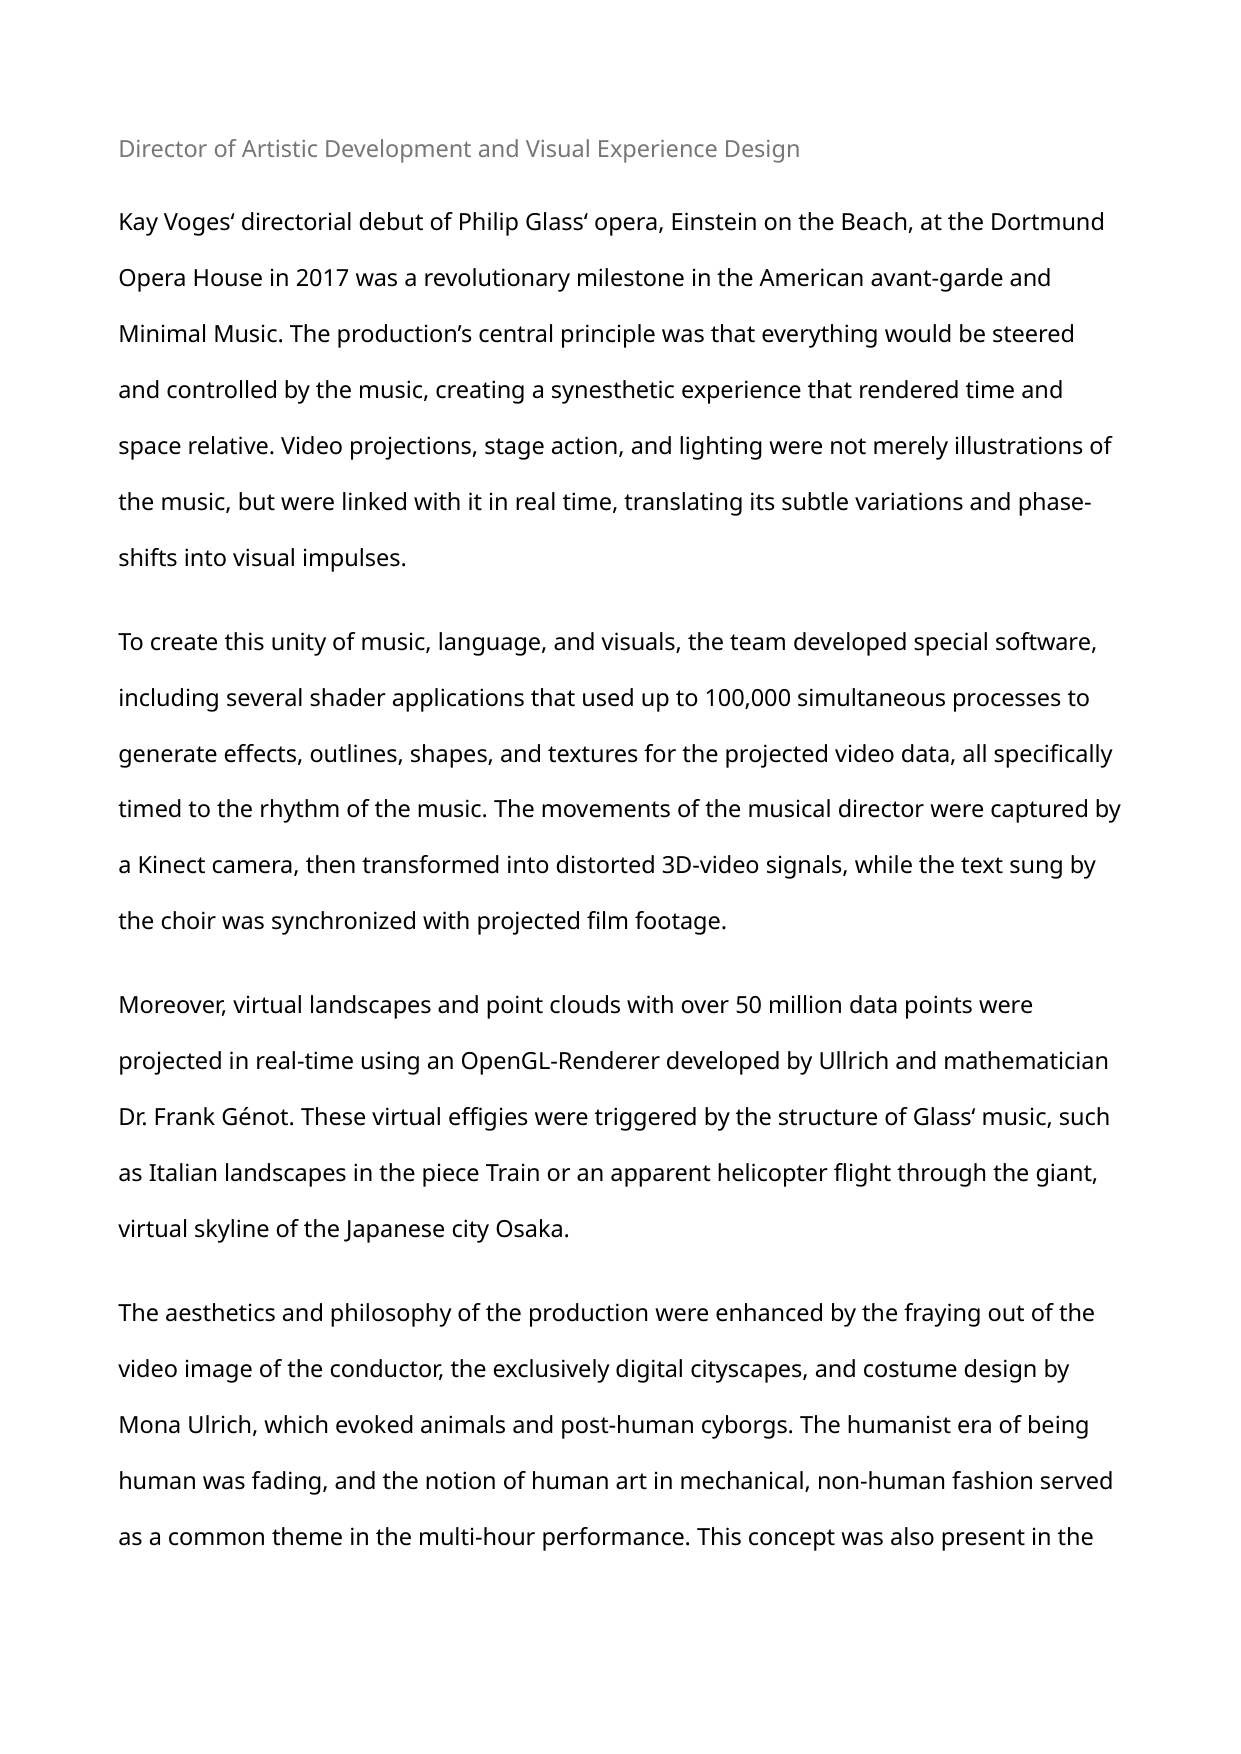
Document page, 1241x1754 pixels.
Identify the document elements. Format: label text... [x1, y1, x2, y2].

text Kay Voges‘ directorial debut of Philip Glass‘ opera, Einstein on the Beach, at the Dortmund Opera House in 2017 was a revolutionary milestone in the American avant-garde and Minimal Music. The production’s central principle was that everything would be steered and controlled by the music, creating a synesthetic experience that rendered time and space relative. Video projections, stage action, and lighting were not merely illustrations of the music, but were linked with it in real time, translating its subtle variations and phase-shifts into visual impulses. [118, 205, 1122, 573]
text Moreover, virtual landscapes and point clouds with over 50 million data points were projected in real-time using an OpenGL-Renderer developed by Ullrich and mathematician Dr. Frank Génot. These virtual effigies were triggered by the structure of Glass‘ music, such as Italian landscapes in the piece Train or an apparent helicopter flight through the giant, virtual skyline of the Japanese city Osaka. [118, 989, 1122, 1244]
text The aesthetics and philosophy of the production were enhanced by the fraying out of the video image of the conductor, the exclusively digital cityscapes, and costume design by Mona Ulrich, which evoked animals and post-human cyborgs. The humanist era of being human was fading, and the notion of human art in mechanical, non-human fashion served as a common theme in the multi-hour performance. This concept was also present in the [118, 1297, 1122, 1552]
text To create this unity of music, language, and visuals, the team developed special software, including several shader applications that used up to 100,000 simultaneous processes to generate effects, outlines, shapes, and textures for the projected video data, all specifically timed to the rhythm of the music. The movements of the musical director were captured by a Kinect camera, then transformed into distorted 3D-video signals, while the text sung by the choir was synchronized with projected film footage. [118, 625, 1122, 937]
subtitle Director of Artistic Development and Visual Experience Design [118, 133, 1122, 165]
